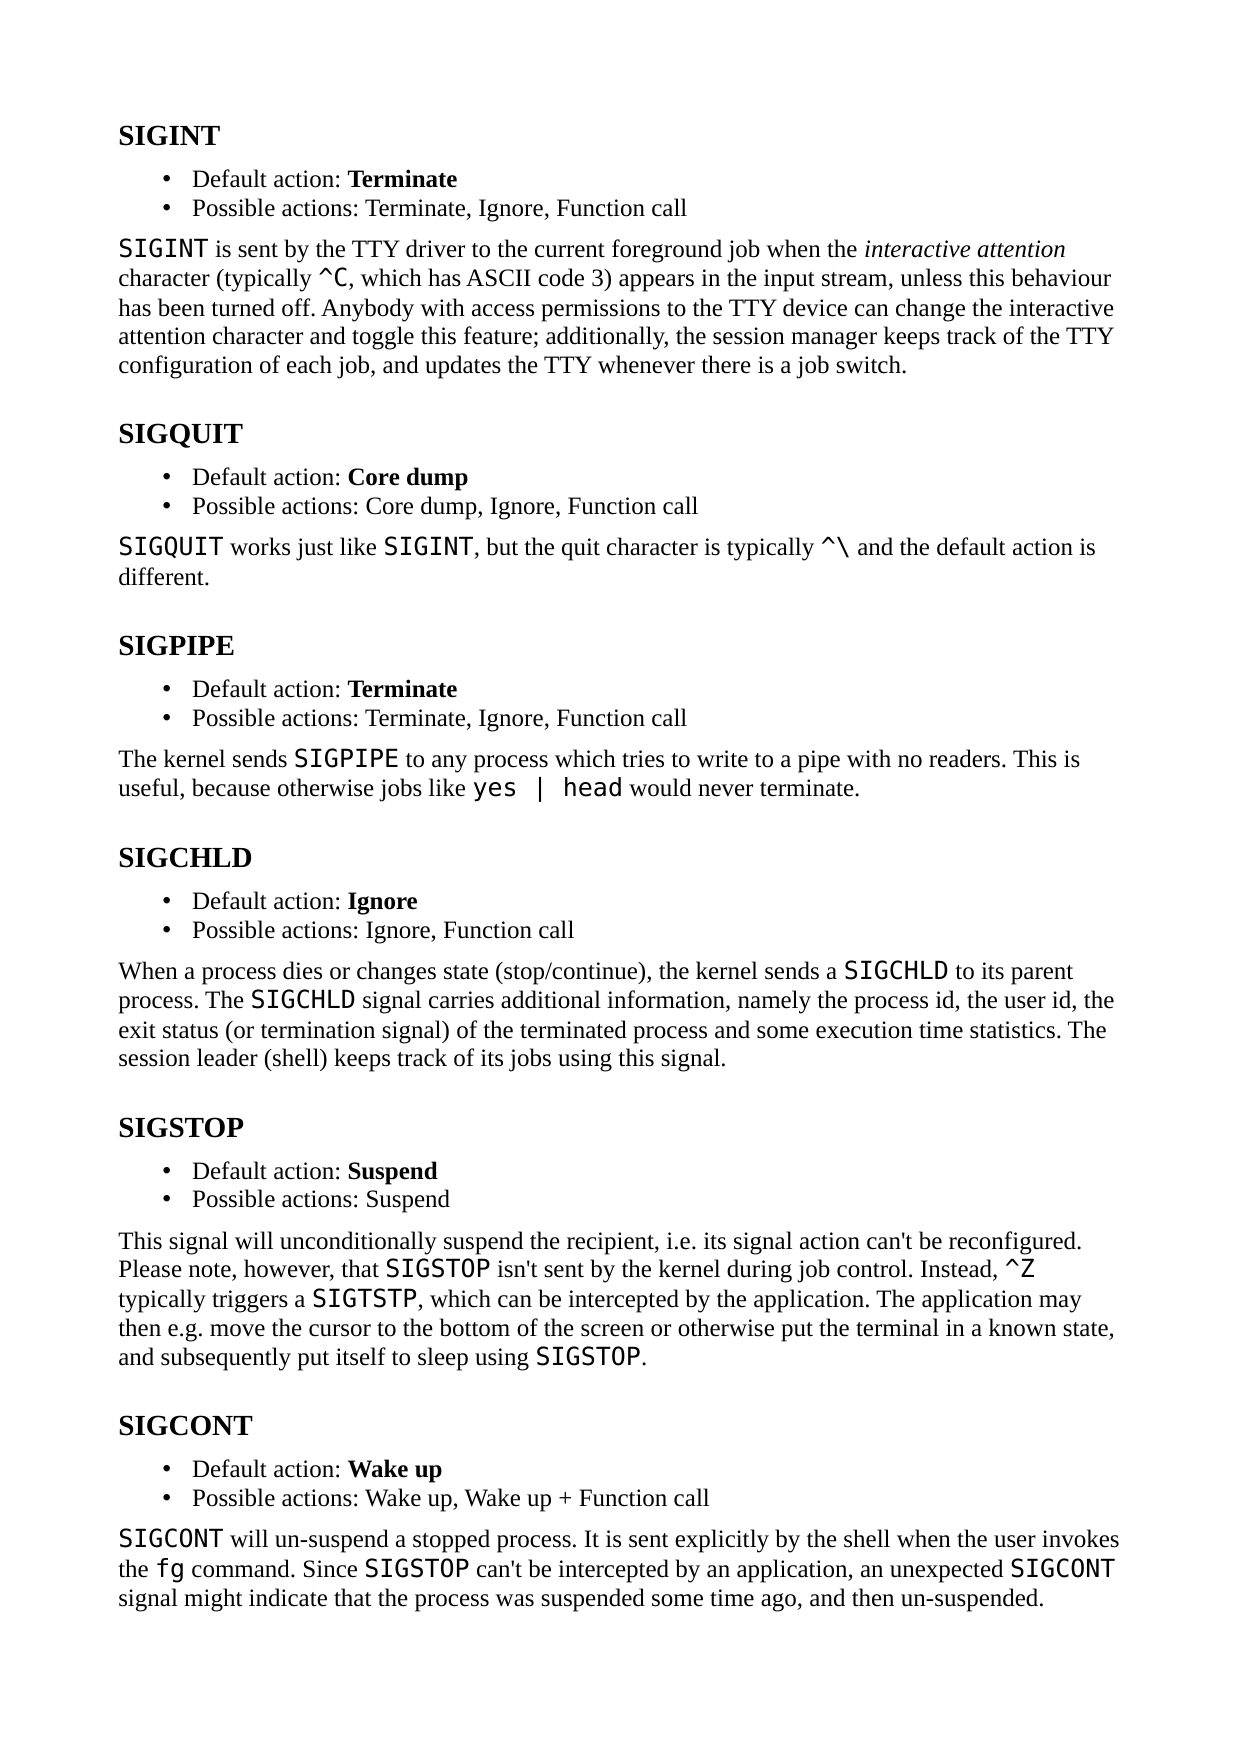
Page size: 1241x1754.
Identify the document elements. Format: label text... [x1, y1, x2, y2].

list Possible actions: Terminate, Ignore, Function call [162, 193, 1122, 222]
list Default action: Suspend [162, 1156, 1122, 1184]
list Possible actions: Ignore, Function call [162, 915, 1122, 944]
subtitle SIGINT [118, 118, 1122, 152]
subtitle SIGPIPE [118, 628, 1122, 662]
list Default action: Wake up [162, 1454, 1122, 1483]
text When a process dies or changes state (stop/continue), the kernel sends a SIGCHLD to its parent process. The SIGCHLD signal carries additional information, namely the process id, the user id, the exit status (or termination signal) of the terminated process and some execution time statistics. The session leader (shell) keeps track of its jobs using this signal. [118, 956, 1122, 1072]
list Default action: Core dump [162, 462, 1122, 491]
text This signal will unconditionally suspend the recipient, i.e. its signal action can't be reconfigured. Please note, however, that SIGSTOP isn't sent by the kernel during job control. Instead, ^Z typically triggers a SIGTSTP, which can be intercepted by the application. The application may then e.g. move the cursor to the bottom of the screen or otherwise put the terminal in a known state, and subsequently put itself to sleep using SIGSTOP. [118, 1226, 1122, 1371]
list Possible actions: Terminate, Ignore, Function call [162, 703, 1122, 732]
subtitle SIGQUIT [118, 416, 1122, 450]
list Possible actions: Suspend [162, 1184, 1122, 1213]
list Possible actions: Wake up, Wake up + Function call [162, 1483, 1122, 1512]
list Possible actions: Core dump, Ignore, Function call [162, 491, 1122, 520]
subtitle SIGSTOP [118, 1110, 1122, 1143]
text SIGINT is sent by the TTY driver to the current foreground job when the interactive attention character (typically ^C, which has ASCII code 3) appears in the input stream, unless this behaviour has been turned off. Anybody with access permissions to the TTY device can change the interactive attention character and toggle this feature; additionally, the session manager keeps track of the TTY configuration of each job, and updates the TTY whenever there is a job switch. [118, 234, 1122, 379]
list Default action: Terminate [162, 164, 1122, 193]
subtitle SIGCHLD [118, 840, 1122, 874]
text SIGCONT will un-suspend a stopped process. It is sent explicitly by the shell when the user invokes the fg command. Since SIGSTOP can't be intercepted by an application, an unexpected SIGCONT signal might indicate that the process was suspended some time ago, and then un-suspended. [118, 1524, 1122, 1612]
list Default action: Terminate [162, 674, 1122, 703]
subtitle SIGCONT [118, 1408, 1122, 1442]
text SIGQUIT works just like SIGINT, but the quit character is typically ^\ and the default action is different. [118, 532, 1122, 591]
text The kernel sends SIGPIPE to any process which tries to write to a pipe with no readers. This is useful, because otherwise jobs like yes | head would never terminate. [118, 744, 1122, 803]
list Default action: Ignore [162, 886, 1122, 915]
